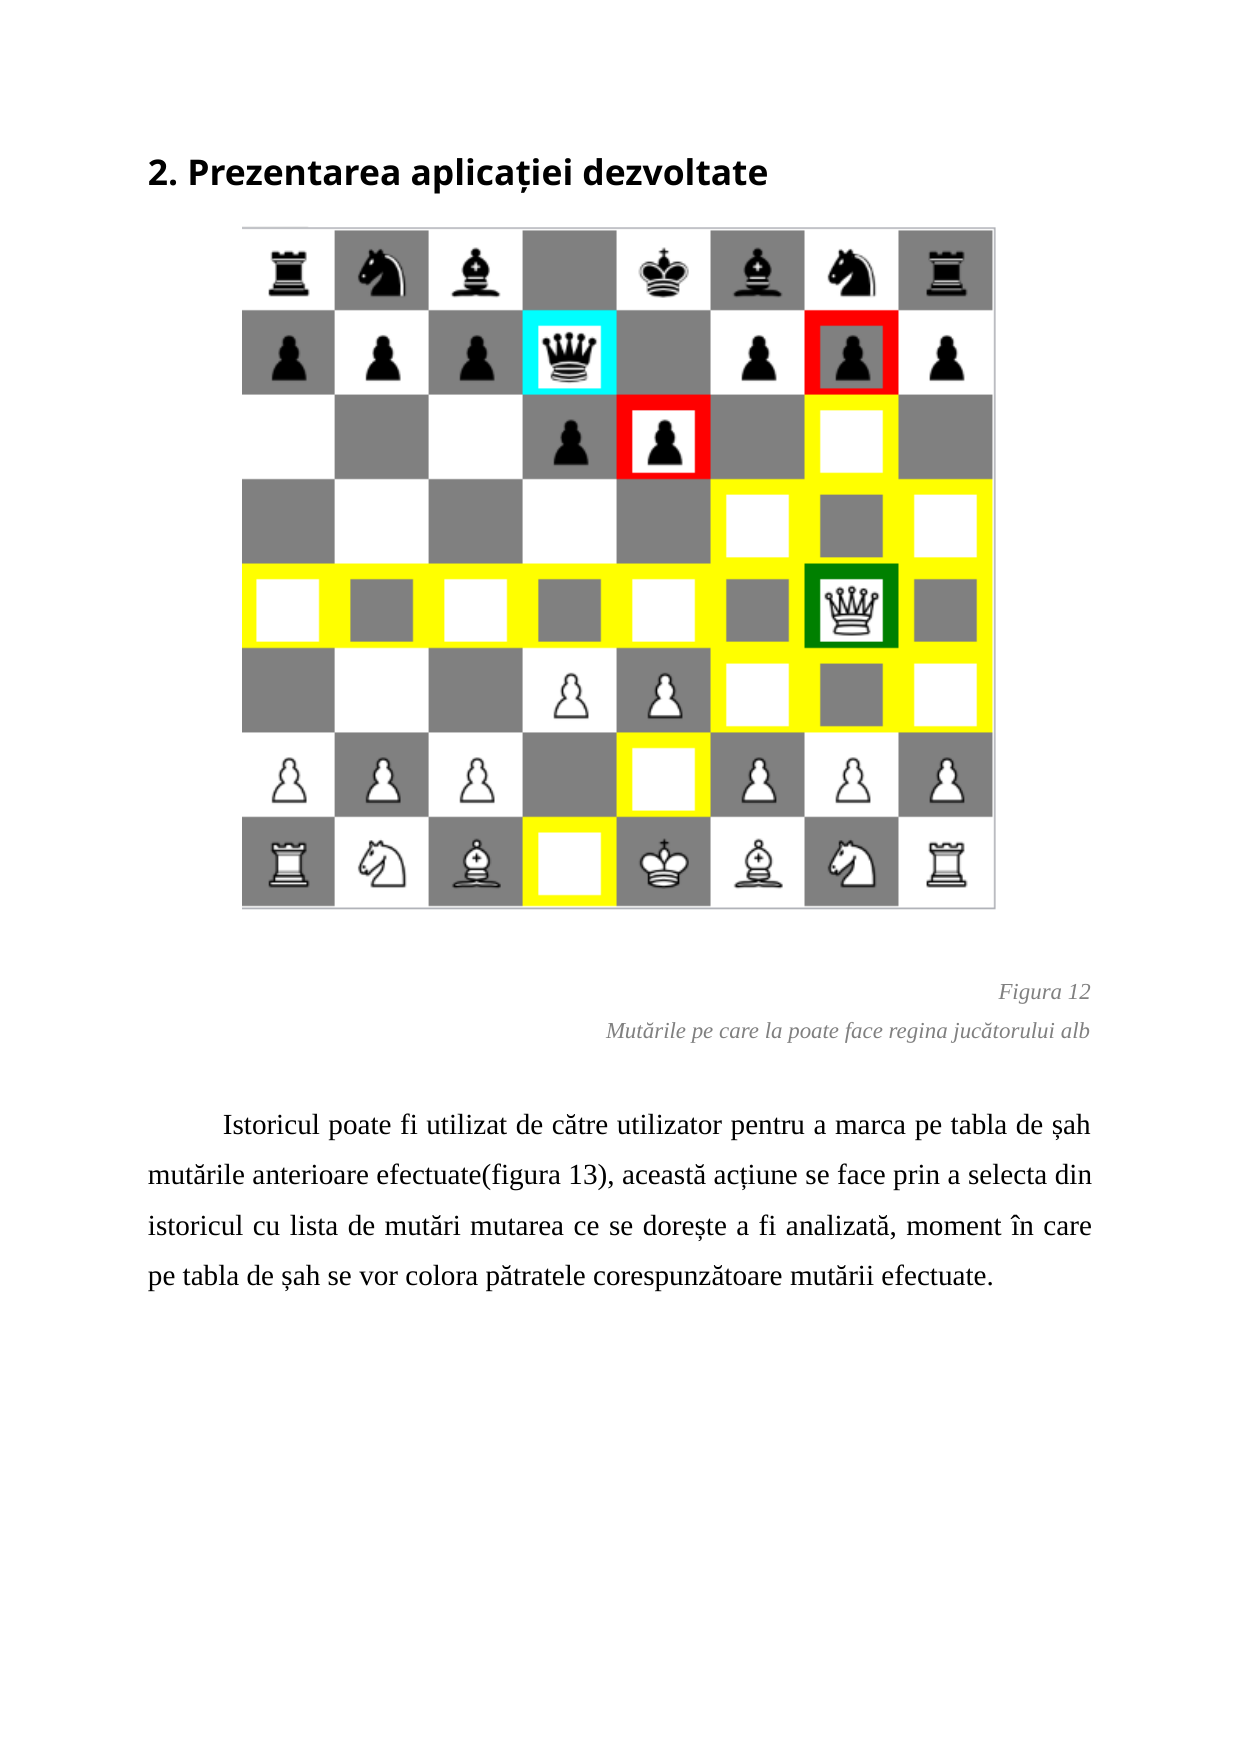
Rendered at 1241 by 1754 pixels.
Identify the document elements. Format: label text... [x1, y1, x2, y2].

picture [242, 226, 999, 911]
text Figura 12 [148, 978, 1093, 1004]
text Mutările pe care la poate face regina jucătorului alb [148, 1017, 1093, 1044]
text Istoricul poate fi utilizat de către utilizator pentru a marca pe tabla de șah mutările anterioare efectuate(figura 13), această acțiune se face prin a selecta din istoricul cu lista de mutări mutarea ce se dorește a fi analizată, moment în care pe tabla de șah se vor colora pătratele corespunzătoare mutării efectuate. [148, 1107, 1093, 1292]
